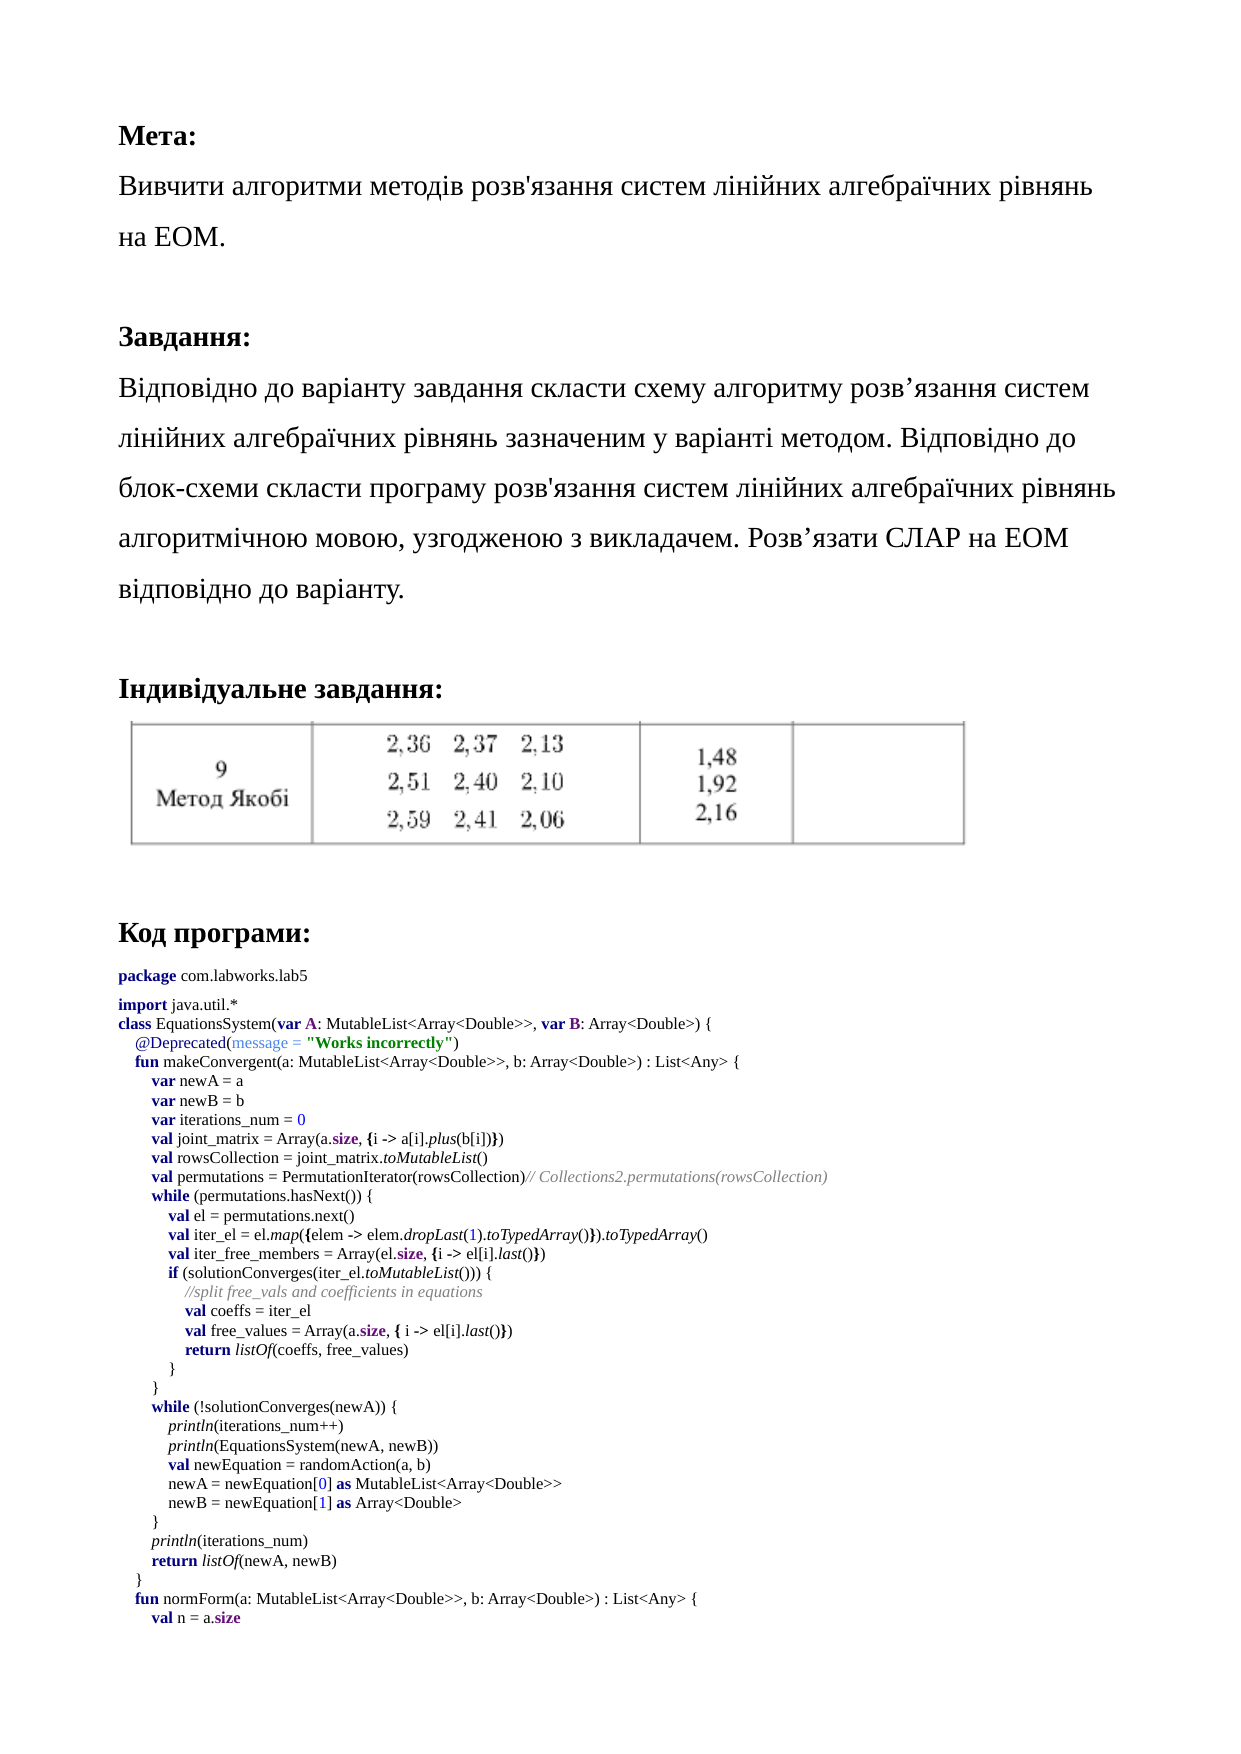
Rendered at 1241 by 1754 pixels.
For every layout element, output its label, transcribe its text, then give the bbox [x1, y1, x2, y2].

text if (solutionConverges(iter_el.toMutableList())) { [118, 1263, 1122, 1282]
text Завдання: [118, 319, 1122, 353]
text var newA = a [118, 1071, 1122, 1090]
text return listOf(newA, newB) [118, 1550, 1122, 1569]
text @Deprecated(message = "Works incorrectly") [118, 1033, 1122, 1052]
text while (!solutionConverges(newA)) { [118, 1397, 1122, 1416]
text val free_values = Array(a.size, { i -> el[i].last()}) [118, 1320, 1122, 1339]
text } [118, 1378, 1122, 1397]
text } [118, 1359, 1122, 1378]
text class EquationsSystem(var A: MutableList<Array<Double>>, var B: Array<Double>) { [118, 1014, 1122, 1033]
picture [128, 721, 968, 849]
text //split free_vals and coefficients in equations [118, 1282, 1122, 1301]
text while (permutations.hasNext()) { [118, 1186, 1122, 1205]
text var iterations_num = 0 [118, 1109, 1122, 1129]
text val el = permutations.next() [118, 1205, 1122, 1224]
text Індивідуальне завдання: [118, 672, 1122, 705]
text val coeffs = iter_el [118, 1301, 1122, 1320]
text val iter_free_members = Array(el.size, {i -> el[i].last()}) [118, 1244, 1122, 1263]
text println(EquationsSystem(newA, newB)) [118, 1435, 1122, 1454]
text Відповідно до варіанту завдання скласти схему алгоритму розв’язання систем лінійних алгебраїчних рівнянь зазначеним у варіанті методом. Відповідно до блок-схеми скласти програму розв'язання систем лінійних алгебраїчних рівнянь алгоритмічною мовою, узгодженою з викладачем. Розв’язати СЛАР на ЕОМ відповідно до варіанту. [118, 370, 1122, 604]
text val joint_matrix = Array(a.size, {i -> a[i].plus(b[i])}) [118, 1129, 1122, 1148]
text Вивчити алгоритми методів розв'язання систем лінійних алгебраїчних рівнянь на ЕОМ. [118, 168, 1122, 252]
text newB = newEquation[1] as Array<Double> [118, 1493, 1122, 1512]
text } [118, 1569, 1122, 1589]
text val permutations = PermutationIterator(rowsCollection)// Collections2.permutations(rowsCollection) [118, 1167, 1122, 1186]
text var newB = b [118, 1090, 1122, 1109]
text val iter_el = el.map({elem -> elem.dropLast(1).toTypedArray()}).toTypedArray() [118, 1224, 1122, 1244]
text newA = newEquation[0] as MutableList<Array<Double>> [118, 1474, 1122, 1493]
text println(iterations_num++) [118, 1416, 1122, 1435]
text val rowsCollection = joint_matrix.toMutableList() [118, 1148, 1122, 1167]
text fun makeConvergent(a: MutableList<Array<Double>>, b: Array<Double>) : List<Any> { [118, 1052, 1122, 1071]
text val n = a.size [118, 1608, 1122, 1627]
text Код програми: [118, 916, 1122, 949]
text return listOf(coeffs, free_values) [118, 1339, 1122, 1359]
text val newEquation = randomAction(a, b) [118, 1454, 1122, 1474]
text fun normForm(a: MutableList<Array<Double>>, b: Array<Double>) : List<Any> { [118, 1589, 1122, 1608]
text Мета: [118, 118, 1122, 152]
text } [118, 1512, 1122, 1531]
text package com.labworks.lab5 [118, 966, 1122, 985]
text import java.util.* [118, 994, 1122, 1014]
text println(iterations_num) [118, 1531, 1122, 1550]
